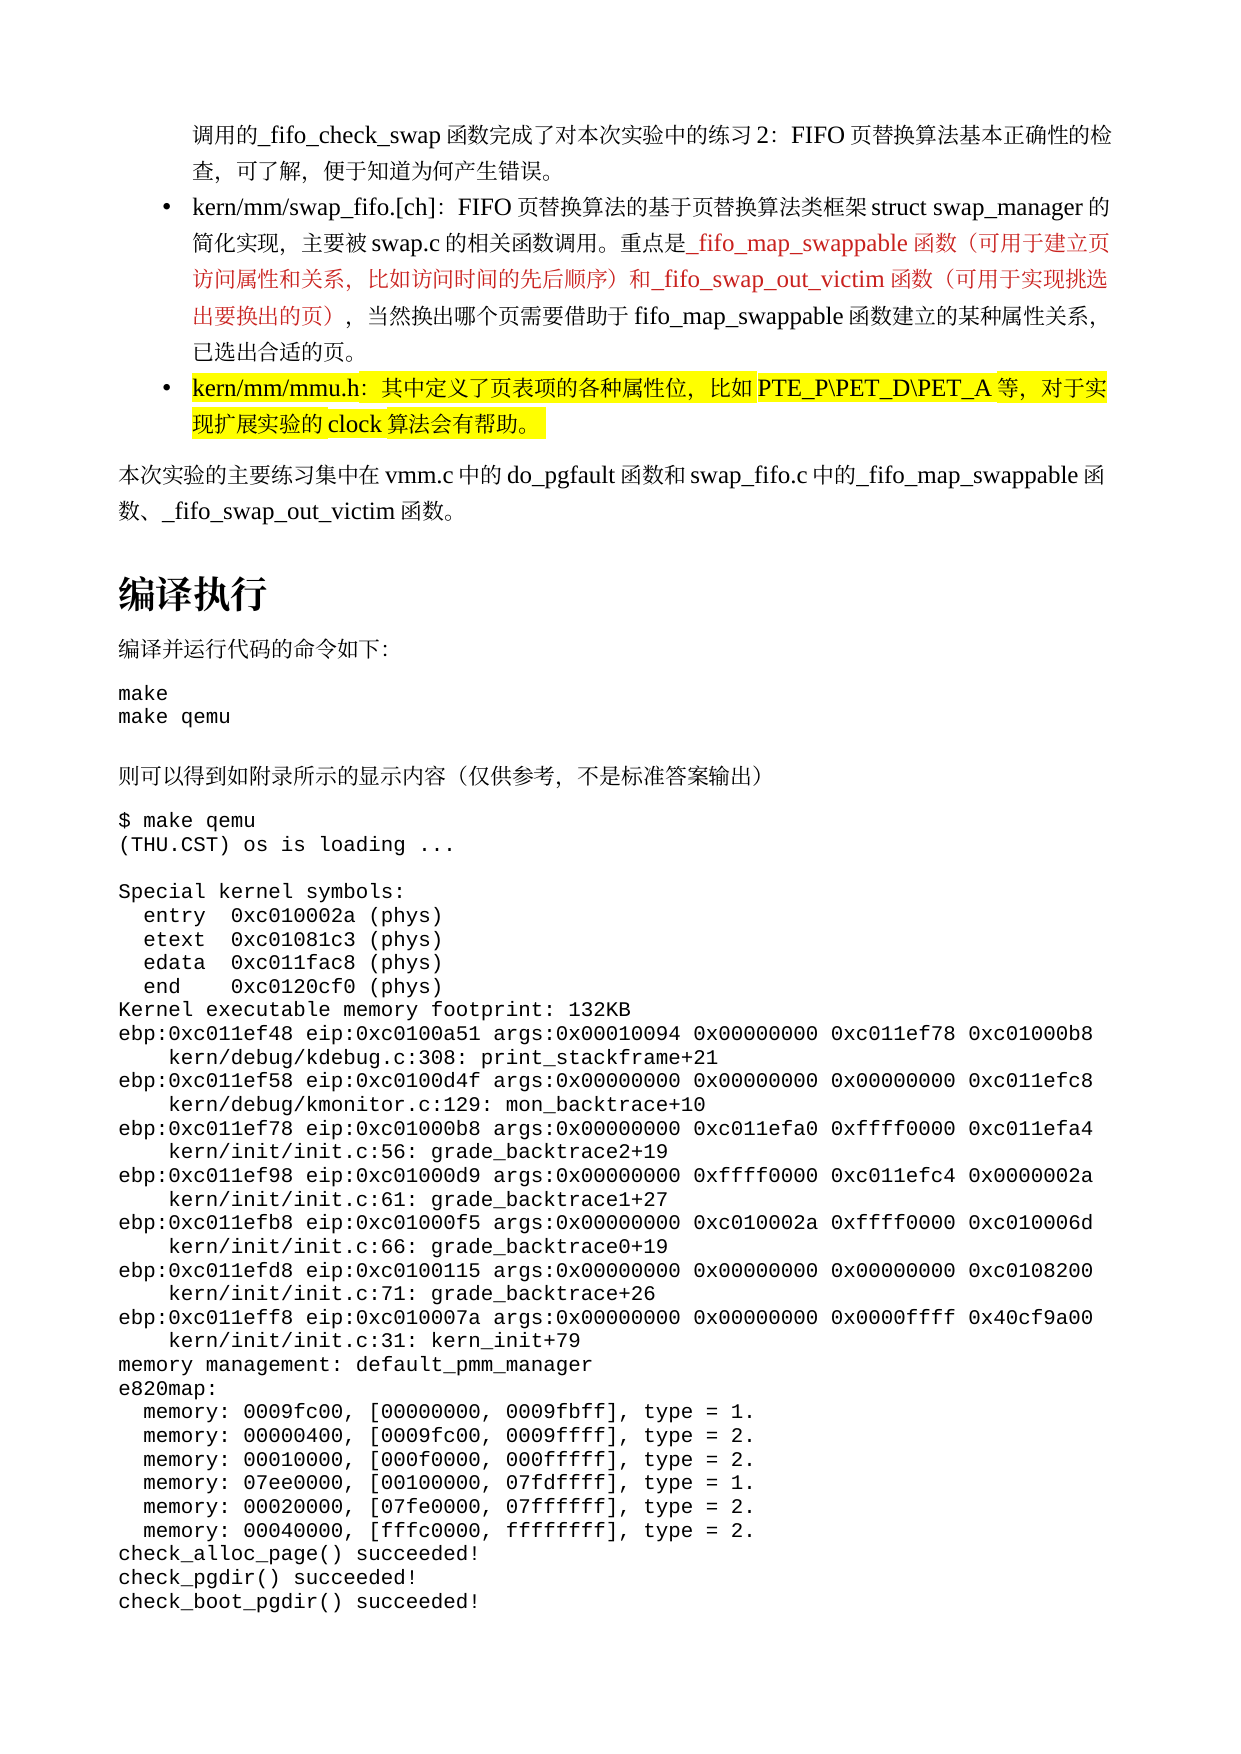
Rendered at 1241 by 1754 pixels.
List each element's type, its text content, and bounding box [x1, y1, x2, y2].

list 调用的_fifo_check_swap函数完成了对本次实验中的练习2：FIFO页替换算法基本正确性的检查，可了解，便于知道为何产生错误。 [162, 118, 1122, 186]
text ebp:0xc011ef78 eip:0xc01000b8 args:0x00000000 0xc011efa0 0xffff0000 0xc011efa4 [118, 1118, 1122, 1141]
text memory: 07ee0000, [00100000, 07fdffff], type = 1. [118, 1472, 1122, 1496]
text (THU.CST) os is loading ... [118, 834, 1122, 858]
text 则可以得到如附录所示的显示内容（仅供参考，不是标准答案输出） [118, 759, 1122, 791]
text make qemu [118, 706, 1122, 730]
text memory management: default_pmm_manager [118, 1354, 1122, 1378]
text Special kernel symbols: [118, 881, 1122, 905]
text memory: 00040000, [fffc0000, ffffffff], type = 2. [118, 1520, 1122, 1543]
text memory: 0009fc00, [00000000, 0009fbff], type = 1. [118, 1401, 1122, 1425]
subtitle 编译执行 [118, 566, 1122, 619]
text ebp:0xc011ef98 eip:0xc01000d9 args:0x00000000 0xffff0000 0xc011efc4 0x0000002a [118, 1165, 1122, 1189]
text kern/init/init.c:71: grade_backtrace+26 [118, 1283, 1122, 1307]
text kern/init/init.c:31: kern_init+79 [118, 1331, 1122, 1354]
list kern/mm/mmu.h：其中定义了页表项的各种属性位，比如PTE_P\PET_D\PET_A等，对于实现扩展实验的clock算法会有帮助。 [162, 371, 1122, 439]
text end 0xc0120cf0 (phys) [118, 976, 1122, 999]
text check_boot_pgdir() succeeded! [118, 1591, 1122, 1614]
text $ make qemu [118, 810, 1122, 834]
text edata 0xc011fac8 (phys) [118, 952, 1122, 976]
text kern/init/init.c:61: grade_backtrace1+27 [118, 1189, 1122, 1212]
text etext 0xc01081c3 (phys) [118, 928, 1122, 952]
list kern/mm/swap_fifo.[ch]：FIFO页替换算法的基于页替换算法类框架struct swap_manager的简化实现，主要被swap.c的相关函数调用。重点是_fifo_map_swappable函数（可用于建立页访问属性和关系，比如访问时间的先后顺序）和_fifo_swap_out_victim函数（可用于实现挑选出要换出的页），当然换出哪个页需要借助于fifo_map_swappable函数建立的某种属性关系，已选出合适的页。 [162, 190, 1122, 366]
text kern/init/init.c:56: grade_backtrace2+19 [118, 1141, 1122, 1165]
text Kernel executable memory footprint: 132KB [118, 999, 1122, 1023]
text ebp:0xc011ef58 eip:0xc0100d4f args:0x00000000 0x00000000 0x00000000 0xc011efc8 [118, 1070, 1122, 1094]
text check_pgdir() succeeded! [118, 1567, 1122, 1591]
text ebp:0xc011efb8 eip:0xc01000f5 args:0x00000000 0xc010002a 0xffff0000 0xc010006d [118, 1212, 1122, 1236]
text 编译并运行代码的命令如下： [118, 632, 1122, 663]
text kern/init/init.c:66: grade_backtrace0+19 [118, 1236, 1122, 1259]
text kern/debug/kmonitor.c:129: mon_backtrace+10 [118, 1094, 1122, 1118]
text ebp:0xc011efd8 eip:0xc0100115 args:0x00000000 0x00000000 0x00000000 0xc0108200 [118, 1259, 1122, 1283]
text kern/debug/kdebug.c:308: print_stackframe+21 [118, 1047, 1122, 1070]
text memory: 00010000, [000f0000, 000fffff], type = 2. [118, 1449, 1122, 1472]
text check_alloc_page() succeeded! [118, 1543, 1122, 1567]
text memory: 00000400, [0009fc00, 0009ffff], type = 2. [118, 1425, 1122, 1449]
text 本次实验的主要练习集中在vmm.c中的do_pgfault函数和swap_fifo.c中的_fifo_map_swappable函数、_fifo_swap_out_victim函数。 [118, 458, 1122, 526]
text memory: 00020000, [07fe0000, 07ffffff], type = 2. [118, 1496, 1122, 1520]
text make [118, 683, 1122, 706]
text e820map: [118, 1378, 1122, 1401]
text entry 0xc010002a (phys) [118, 905, 1122, 928]
text ebp:0xc011eff8 eip:0xc010007a args:0x00000000 0x00000000 0x0000ffff 0x40cf9a00 [118, 1307, 1122, 1331]
text ebp:0xc011ef48 eip:0xc0100a51 args:0x00010094 0x00000000 0xc011ef78 0xc01000b8 [118, 1023, 1122, 1047]
